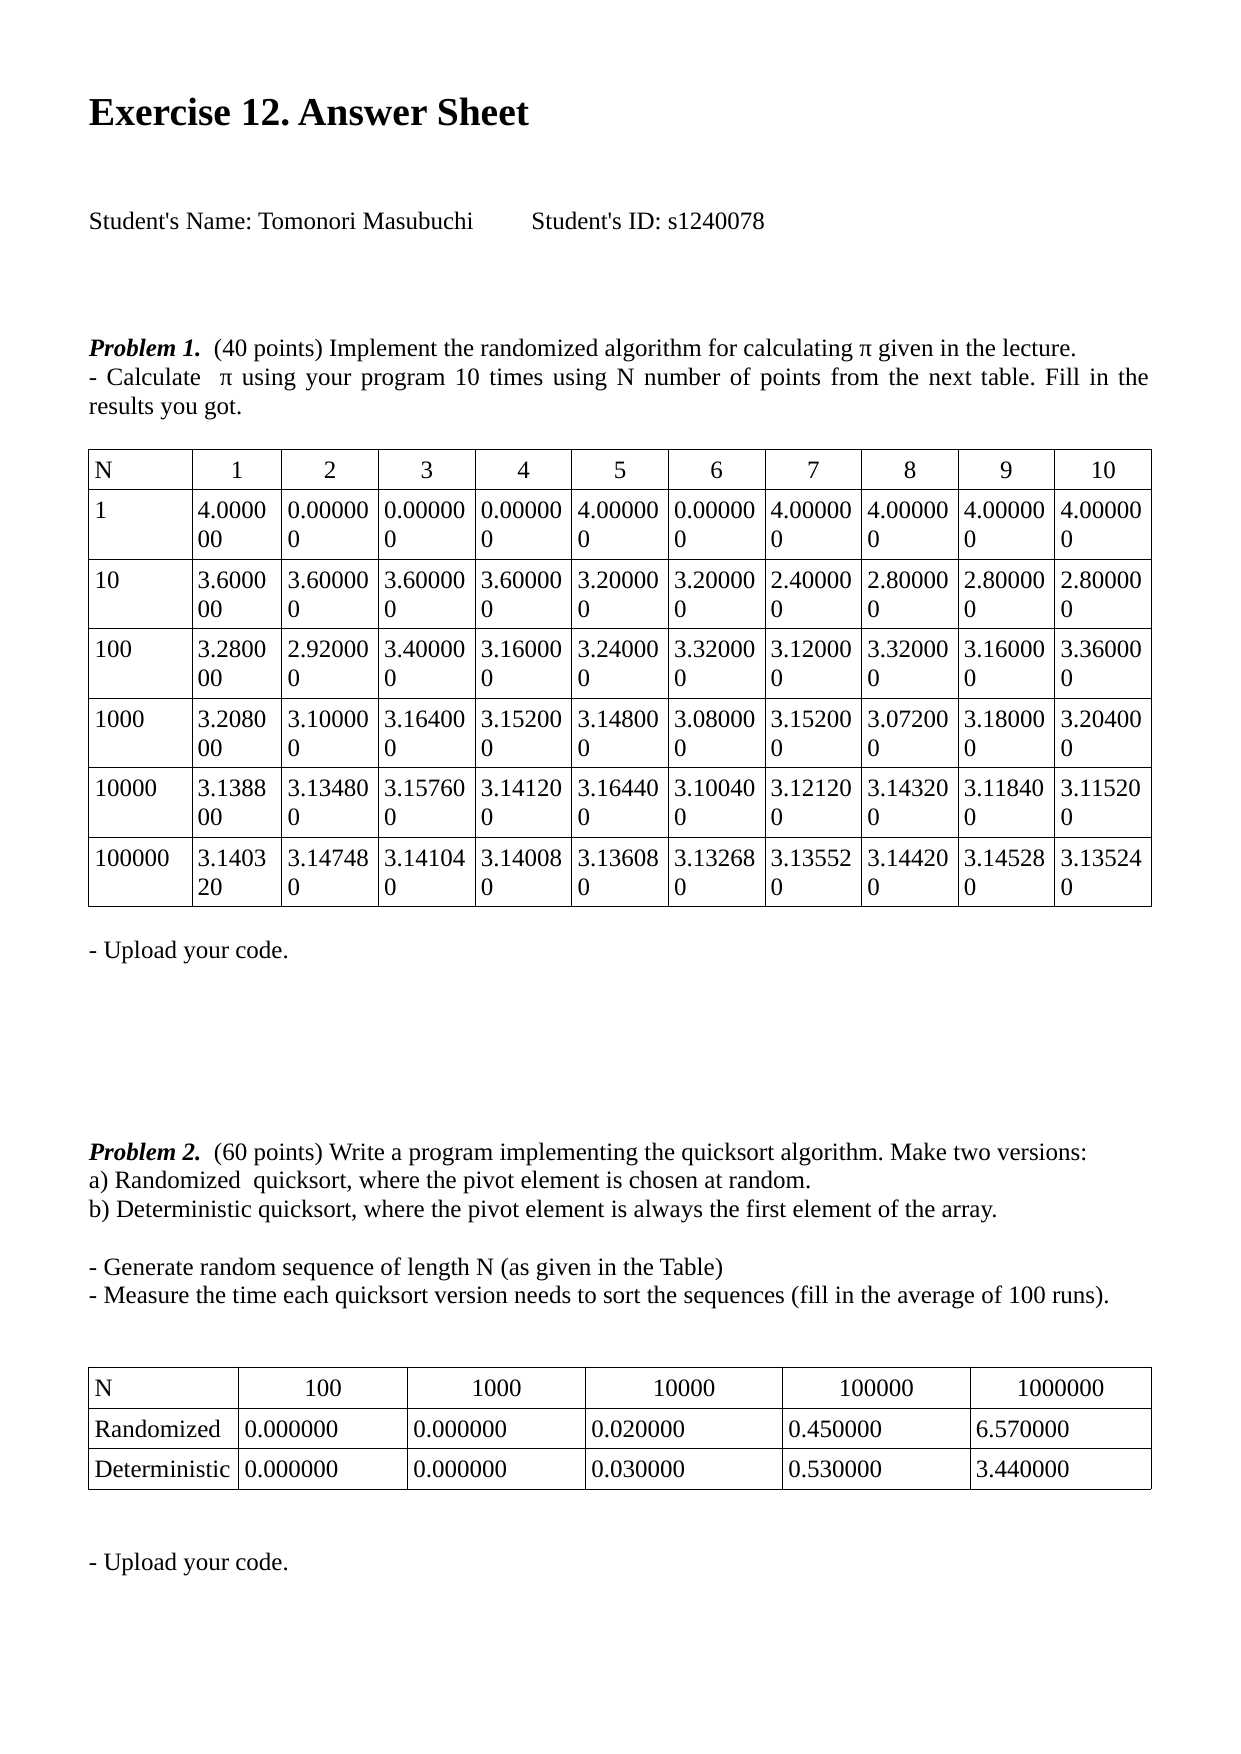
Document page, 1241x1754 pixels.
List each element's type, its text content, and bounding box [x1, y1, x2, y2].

table_cell 3.280000 [193, 629, 281, 698]
table_cell 0.000000 [239, 1409, 407, 1448]
table_cell 3.600000 [282, 560, 378, 628]
table_cell 3.157600 [379, 768, 475, 837]
table_header N [89, 1368, 238, 1407]
table_cell Randomized [89, 1409, 238, 1448]
table_cell 0.000000 [239, 1449, 407, 1489]
text Student's Name: Tomonori Masubuchi Student's ID: s1240078 [89, 206, 1151, 235]
table_cell 3.360000 [1055, 629, 1151, 698]
table_cell 3.135240 [1055, 838, 1151, 906]
table_header N [89, 450, 192, 489]
table_cell 0.000000 [476, 490, 571, 559]
text - Calculate π using your program 10 times using N number of points from the next table. Fill in the results you got. [89, 362, 1151, 420]
table_cell 0.000000 [282, 490, 378, 559]
table_cell 3.135520 [766, 838, 861, 906]
table_cell 3.600000 [476, 560, 571, 628]
table_cell 3.164400 [572, 768, 668, 837]
text Problem 1. (40 points) Implement the randomized algorithm for calculating π given in the lecture. [89, 333, 1151, 362]
table_cell 3.121200 [766, 768, 861, 837]
table_cell 10000 [89, 768, 192, 837]
table_cell 3.115200 [1055, 768, 1151, 837]
table_cell 3.072000 [862, 699, 958, 767]
table_header 100 [239, 1368, 407, 1407]
table_cell 3.132680 [669, 838, 765, 906]
table_cell 3.440000 [971, 1449, 1151, 1489]
text b) Deterministic quicksort, where the pivot element is always the first element of the array. [89, 1194, 1151, 1223]
text a) Randomized quicksort, where the pivot element is chosen at random. [89, 1165, 1151, 1194]
table_cell 3.160000 [476, 629, 571, 698]
table_cell 2.800000 [862, 560, 958, 628]
text - Upload your code. [89, 1547, 1151, 1576]
table_cell 3.140080 [476, 838, 571, 906]
table_cell 3.147480 [282, 838, 378, 906]
table_cell 3.138800 [193, 768, 281, 837]
table_cell 2.800000 [959, 560, 1054, 628]
table_cell 3.100000 [282, 699, 378, 767]
table_cell 3.320000 [862, 629, 958, 698]
table_cell 3.145280 [959, 838, 1054, 906]
table_cell 3.164000 [379, 699, 475, 767]
table_cell 0.000000 [669, 490, 765, 559]
table_cell 4.000000 [572, 490, 668, 559]
table_cell 2.400000 [766, 560, 861, 628]
table_cell 2.920000 [282, 629, 378, 698]
table_cell 3.136080 [572, 838, 668, 906]
table_cell 3.134800 [282, 768, 378, 837]
text Exercise 12. Answer Sheet [89, 89, 1151, 134]
table_cell 4.000000 [193, 490, 281, 559]
table_cell 100000 [89, 838, 192, 906]
table_cell 1 [89, 490, 192, 559]
table_header 7 [766, 450, 861, 489]
table_cell 3.143200 [862, 768, 958, 837]
table_cell 3.141200 [476, 768, 571, 837]
table_cell 3.080000 [669, 699, 765, 767]
table_cell 3.240000 [572, 629, 668, 698]
table_cell 0.000000 [408, 1449, 585, 1489]
table_cell 0.450000 [783, 1409, 970, 1448]
table_cell 0.020000 [586, 1409, 782, 1448]
text - Upload your code. [89, 935, 1151, 964]
table_cell 4.000000 [766, 490, 861, 559]
table_cell 3.144200 [862, 838, 958, 906]
table_cell 3.100400 [669, 768, 765, 837]
table_cell 4.000000 [1055, 490, 1151, 559]
table_cell 1000 [89, 699, 192, 767]
table_cell 0.030000 [586, 1449, 782, 1489]
table_header 10000 [586, 1368, 782, 1407]
table_cell 3.320000 [669, 629, 765, 698]
table_header 1000 [408, 1368, 585, 1407]
table_header 9 [959, 450, 1054, 489]
table_cell 3.152000 [476, 699, 571, 767]
table_cell 4.000000 [959, 490, 1054, 559]
table_cell 10 [89, 560, 192, 628]
table_cell 3.140320 [193, 838, 281, 906]
table_cell 3.600000 [379, 560, 475, 628]
table_cell Deterministic [89, 1449, 238, 1489]
table_cell 4.000000 [862, 490, 958, 559]
table_cell 3.152000 [766, 699, 861, 767]
table_header 2 [282, 450, 378, 489]
table_cell 0.000000 [379, 490, 475, 559]
table_header 100000 [783, 1368, 970, 1407]
table_cell 3.204000 [1055, 699, 1151, 767]
table_cell 0.530000 [783, 1449, 970, 1489]
table_header 8 [862, 450, 958, 489]
table_cell 3.118400 [959, 768, 1054, 837]
table_cell 3.600000 [193, 560, 281, 628]
table_header 1000000 [971, 1368, 1151, 1407]
table_cell 2.800000 [1055, 560, 1151, 628]
table_header 5 [572, 450, 668, 489]
table_cell 3.208000 [193, 699, 281, 767]
table_cell 3.200000 [572, 560, 668, 628]
text Problem 2. (60 points) Write a program implementing the quicksort algorithm. Make two versions: [89, 1137, 1151, 1165]
table_cell 3.160000 [959, 629, 1054, 698]
table_cell 3.200000 [669, 560, 765, 628]
table_cell 0.000000 [408, 1409, 585, 1448]
table_header 4 [476, 450, 571, 489]
table_cell 3.180000 [959, 699, 1054, 767]
text - Measure the time each quicksort version needs to sort the sequences (fill in the average of 100 runs). [89, 1280, 1151, 1309]
table_header 3 [379, 450, 475, 489]
table_header 6 [669, 450, 765, 489]
table_header 10 [1055, 450, 1151, 489]
table_cell 100 [89, 629, 192, 698]
table_cell 3.141040 [379, 838, 475, 906]
table_cell 3.148000 [572, 699, 668, 767]
table_cell 6.570000 [971, 1409, 1151, 1448]
table_cell 3.400000 [379, 629, 475, 698]
text - Generate random sequence of length N (as given in the Table) [89, 1252, 1151, 1280]
table_header 1 [193, 450, 281, 489]
table_cell 3.120000 [766, 629, 861, 698]
